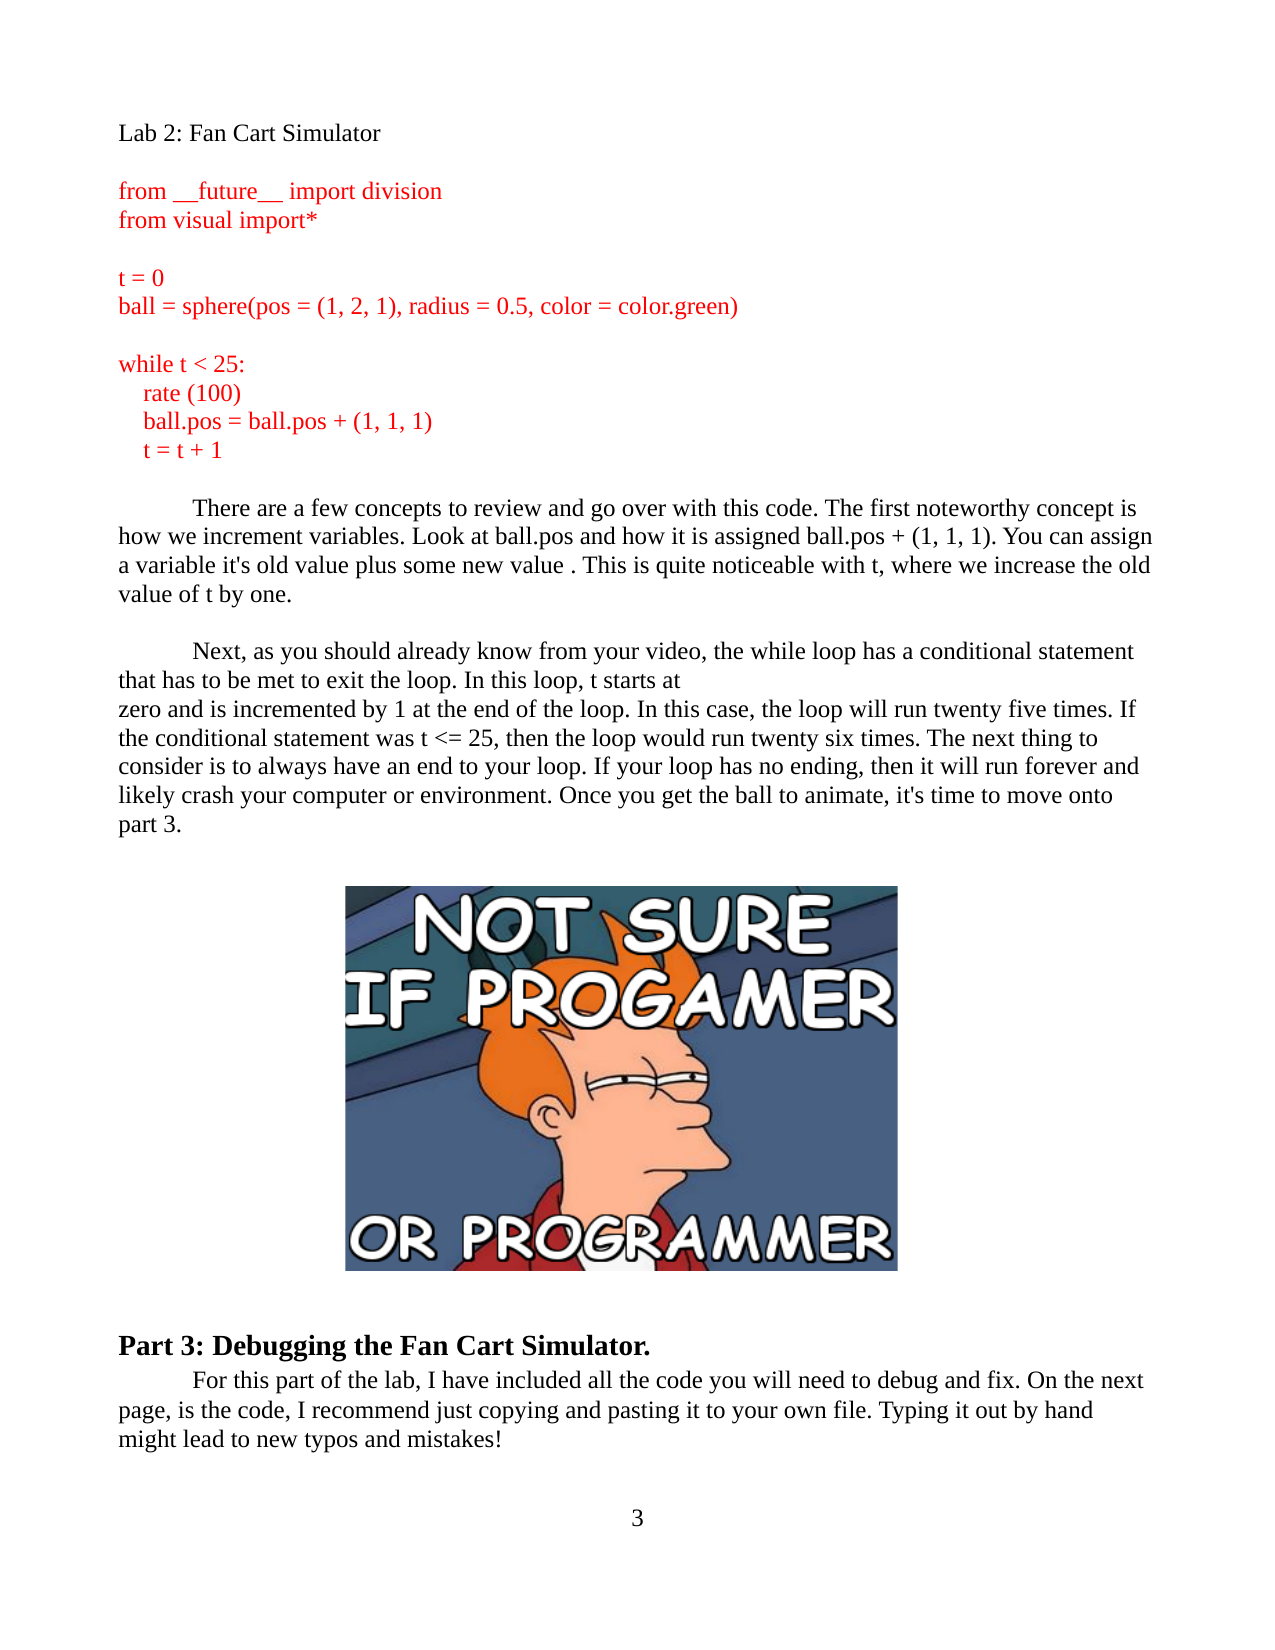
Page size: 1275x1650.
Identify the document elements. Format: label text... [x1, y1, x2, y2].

text ball = sphere(pos = (1, 2, 1), radius = 0.5, color = color.green) [118, 291, 1157, 320]
text Part 3: Debugging the Fan Cart Simulator. [118, 1328, 1157, 1362]
text from __future__ import division [118, 176, 1157, 205]
text There are a few concepts to review and go over with this code. The first noteworthy concept is how we increment variables. Look at ball.pos and how it is assigned ball.pos + (1, 1, 1). You can assign a variable it's old value plus some new value . This is quite noticeable with t, where we increase the old value of t by one. [118, 493, 1157, 608]
text For this part of the lab, I have included all the code you will need to debug and fix. On the next page, is the code, I recommend just copying and pasting it to your own file. Typing it out by hand might lead to new typos and mistakes! [118, 1362, 1157, 1453]
text ball.pos = ball.pos + (1, 1, 1) [118, 406, 1157, 435]
text t = 0 [118, 263, 1157, 291]
picture [345, 886, 898, 1271]
text while t < 25: [118, 349, 1157, 378]
text t = t + 1 [118, 435, 1157, 464]
text Next, as you should already know from your video, the while loop has a conditional statement that has to be met to exit the loop. In this loop, t starts at zero and is incremented by 1 at the end of the loop. In this case, the loop will run twenty five times. If the conditional statement was t <= 25, then the loop would run twenty six times. The next thing to consider is to always have an end to your loop. If your loop has no ending, then it will run forever and likely crash your computer or environment. Once you get the ball to animate, it's time to move onto part 3. [118, 636, 1157, 838]
text rate (100) [118, 378, 1157, 406]
text from visual import* [118, 205, 1157, 234]
